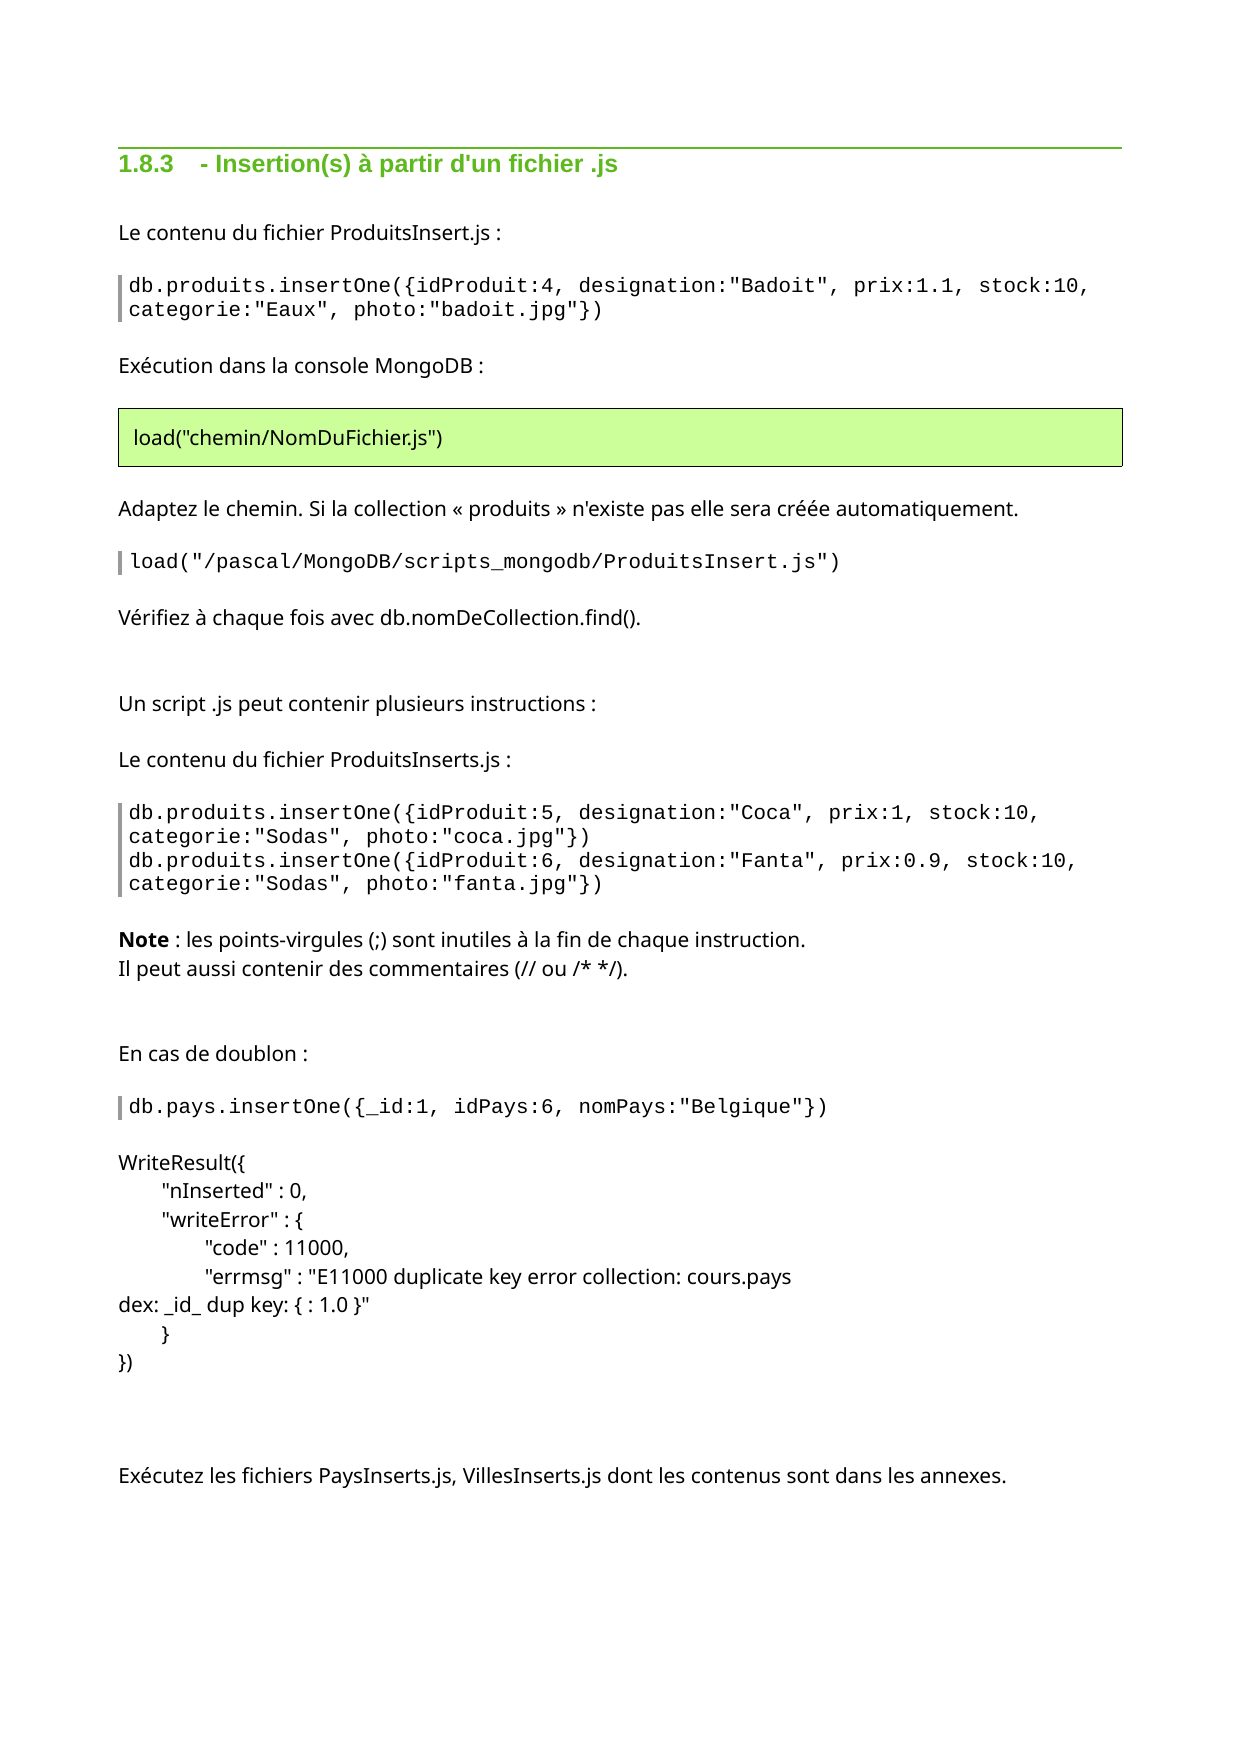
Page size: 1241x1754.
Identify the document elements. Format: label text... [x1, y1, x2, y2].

text load("chemin/NomDuFichier.js") [119, 409, 1122, 466]
text "errmsg" : "E11000 duplicate key error collection: cours.pays [118, 1262, 1122, 1290]
text WriteResult({ [118, 1148, 1122, 1177]
text Adaptez le chemin. Si la collection « produits » n'existe pas elle sera créée automatiquement. [118, 494, 1122, 523]
text En cas de doublon : [118, 1039, 1122, 1068]
subtitle - Insertion(s) à partir d'un fichier .js [118, 149, 1122, 177]
text load("/pascal/MongoDB/scripts_mongodb/ProduitsInsert.js") [122, 551, 1122, 575]
text db.produits.insertOne({idProduit:5, designation:"Coca", prix:1, stock:10, categorie:"Sodas", photo:"coca.jpg"}) [118, 802, 1122, 850]
text "writeError" : { [118, 1205, 1122, 1233]
text Vérifiez à chaque fois avec db.nomDeCollection.find(). [118, 603, 1122, 632]
text "code" : 11000, [118, 1233, 1122, 1262]
text Note : les points-virgules (;) sont inutiles à la fin de chaque instruction. [118, 925, 1122, 954]
text Il peut aussi contenir des commentaires (// ou /* */). [118, 954, 1122, 982]
text db.pays.insertOne({_id:1, idPays:6, nomPays:"Belgique"}) [122, 1096, 1122, 1120]
text Exécution dans la console MongoDB : [118, 351, 1122, 379]
text db.produits.insertOne({idProduit:6, designation:"Fanta", prix:0.9, stock:10, categorie:"Sodas", photo:"fanta.jpg"}) [122, 850, 1122, 897]
text Le contenu du fichier ProduitsInserts.js : [118, 746, 1122, 774]
text Exécutez les fichiers PaysInserts.js, VillesInserts.js dont les contenus sont dans les annexes. [118, 1461, 1122, 1489]
text Un script .js peut contenir plusieurs instructions : [118, 689, 1122, 717]
text dex: _id_ dup key: { : 1.0 }" [118, 1290, 1122, 1319]
text db.produits.insertOne({idProduit:4, designation:"Badoit", prix:1.1, stock:10, categorie:"Eaux", photo:"badoit.jpg"}) [122, 275, 1122, 322]
text } [118, 1319, 1122, 1347]
text }) [118, 1347, 1122, 1376]
text "nInserted" : 0, [118, 1177, 1122, 1205]
text Le contenu du fichier ProduitsInsert.js : [118, 218, 1122, 247]
